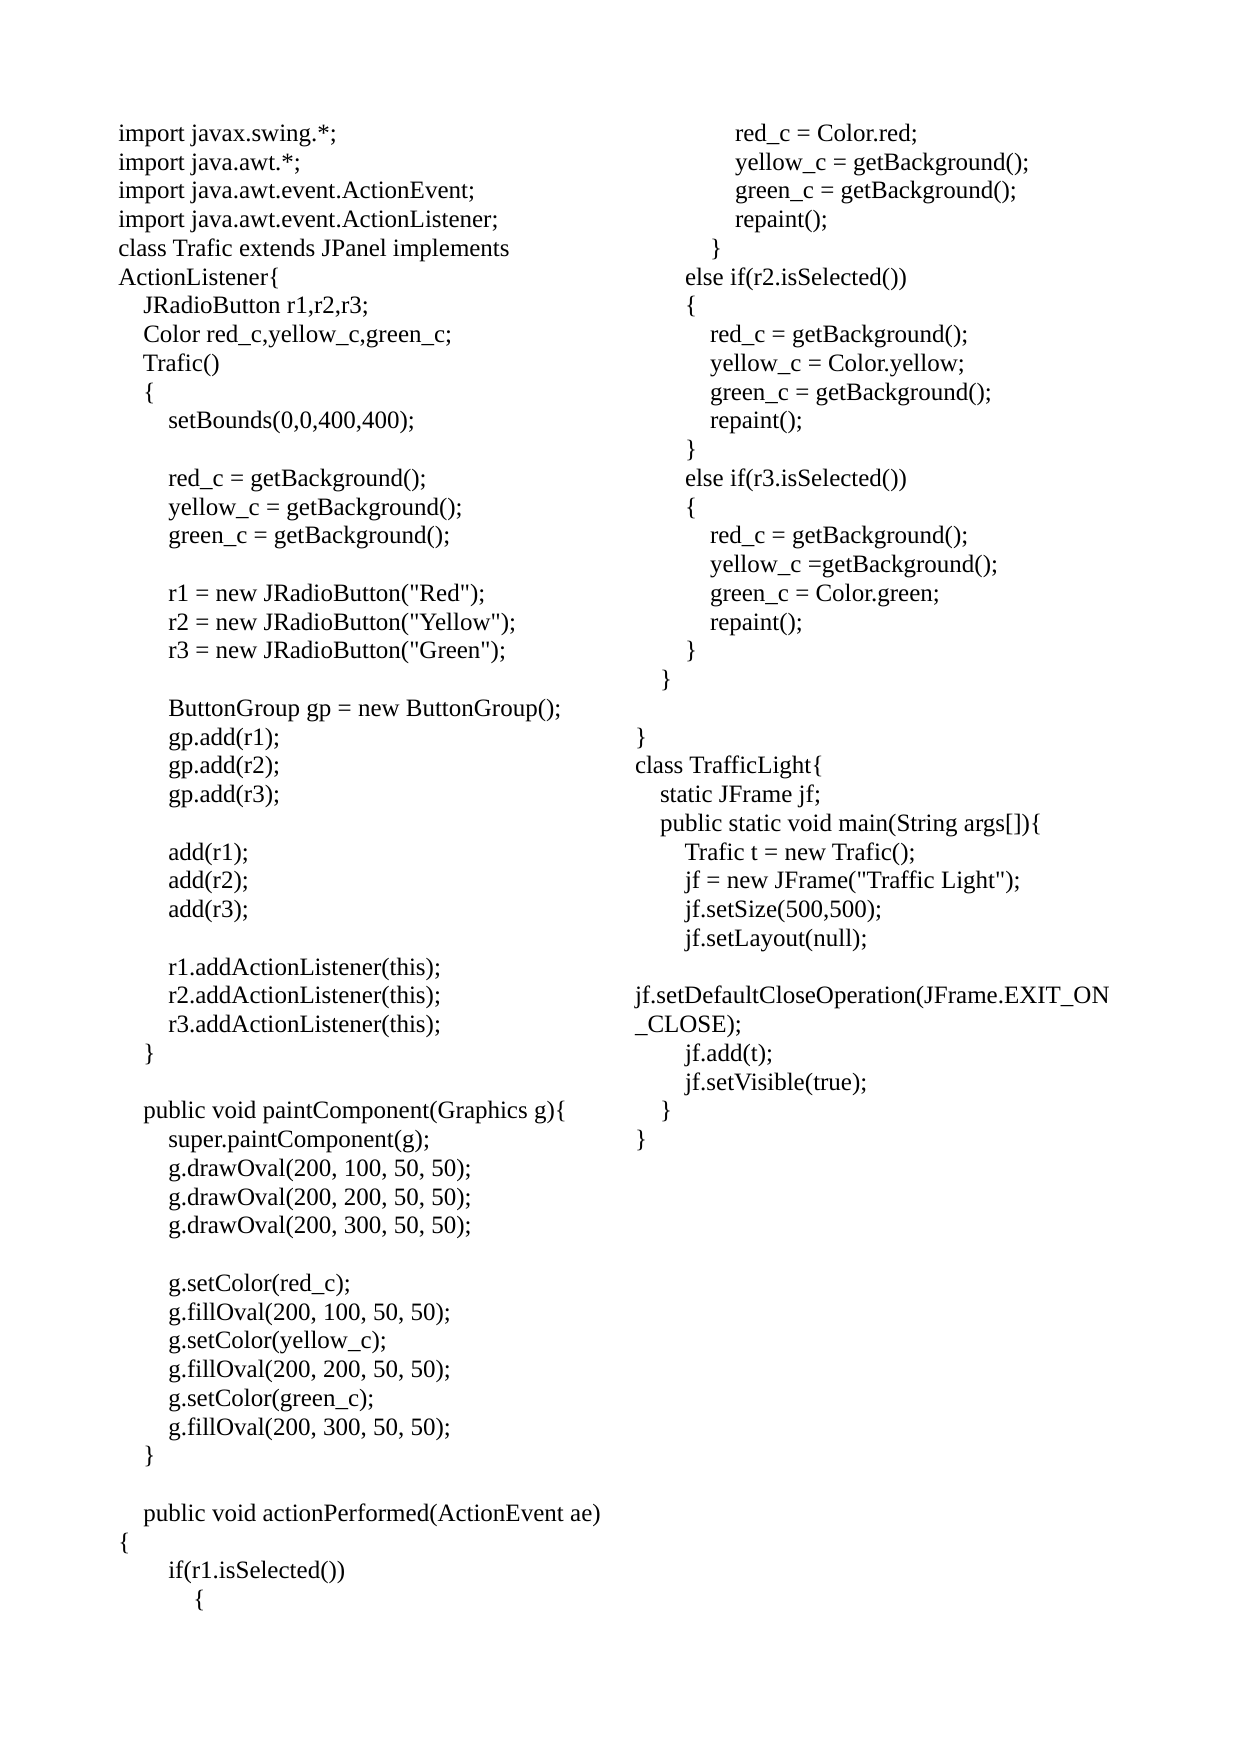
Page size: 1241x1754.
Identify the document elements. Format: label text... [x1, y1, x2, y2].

text static JFrame jf; [635, 779, 1122, 808]
text green_c = getBackground(); [635, 377, 1122, 406]
text r3.addActionListener(this); [118, 1009, 605, 1038]
text red_c = getBackground(); [118, 463, 605, 492]
text import java.awt.event.ActionListener; [118, 204, 605, 233]
text ButtonGroup gp = new ButtonGroup(); [118, 693, 605, 722]
text class TrafficLight{ [635, 751, 1122, 779]
text green_c = getBackground(); [635, 176, 1122, 204]
text add(r2); [118, 866, 605, 894]
text g.fillOval(200, 200, 50, 50); [118, 1354, 605, 1383]
text g.drawOval(200, 200, 50, 50); [118, 1182, 605, 1211]
text Color red_c,yellow_c,green_c; [118, 319, 605, 348]
text } [635, 664, 1122, 693]
text jf.setSize(500,500); [635, 894, 1122, 923]
text green_c = getBackground(); [118, 521, 605, 549]
text g.setColor(red_c); [118, 1268, 605, 1297]
text { [118, 1584, 605, 1613]
text yellow_c =getBackground(); [635, 549, 1122, 578]
text } [635, 434, 1122, 463]
text } [635, 636, 1122, 664]
text } [635, 722, 1122, 751]
text gp.add(r2); [118, 751, 605, 779]
text gp.add(r1); [118, 722, 605, 751]
text r2.addActionListener(this); [118, 981, 605, 1009]
text public void actionPerformed(ActionEvent ae){ [118, 1498, 605, 1556]
text } [635, 1124, 1122, 1153]
text add(r1); [118, 837, 605, 866]
text public static void main(String args[]){ [635, 808, 1122, 837]
text green_c = Color.green; [635, 578, 1122, 607]
text yellow_c = Color.yellow; [635, 348, 1122, 377]
text jf.setVisible(true); [635, 1067, 1122, 1096]
text gp.add(r3); [118, 779, 605, 808]
text class Trafic extends JPanel implements ActionListener{ [118, 233, 605, 291]
text Trafic() [118, 348, 605, 377]
text jf.add(t); [635, 1038, 1122, 1067]
text g.setColor(green_c); [118, 1383, 605, 1412]
text import javax.swing.*; [118, 118, 605, 147]
text { [635, 291, 1122, 319]
text repaint(); [635, 406, 1122, 434]
text g.fillOval(200, 100, 50, 50); [118, 1297, 605, 1326]
text g.drawOval(200, 300, 50, 50); [118, 1211, 605, 1239]
text else if(r2.isSelected()) [635, 262, 1122, 291]
text { [635, 492, 1122, 521]
text JRadioButton r1,r2,r3; [118, 291, 605, 319]
text repaint(); [635, 607, 1122, 636]
text } [118, 1441, 605, 1469]
text g.fillOval(200, 300, 50, 50); [118, 1412, 605, 1441]
text Trafic t = new Trafic(); [635, 837, 1122, 866]
text setBounds(0,0,400,400); [118, 406, 605, 434]
text yellow_c = getBackground(); [118, 492, 605, 521]
text } [635, 233, 1122, 262]
text } [118, 1038, 605, 1067]
text red_c = getBackground(); [635, 521, 1122, 549]
text red_c = Color.red; [635, 118, 1122, 147]
text add(r3); [118, 894, 605, 923]
text repaint(); [635, 204, 1122, 233]
text g.setColor(yellow_c); [118, 1326, 605, 1354]
text r1 = new JRadioButton("Red"); [118, 578, 605, 607]
text import java.awt.event.ActionEvent; [118, 176, 605, 204]
text r3 = new JRadioButton("Green"); [118, 636, 605, 664]
text r2 = new JRadioButton("Yellow"); [118, 607, 605, 636]
text if(r1.isSelected()) [118, 1556, 605, 1584]
text r1.addActionListener(this); [118, 952, 605, 981]
text g.drawOval(200, 100, 50, 50); [118, 1153, 605, 1182]
text super.paintComponent(g); [118, 1124, 605, 1153]
text public void paintComponent(Graphics g){ [118, 1096, 605, 1124]
text yellow_c = getBackground(); [635, 147, 1122, 176]
text } [635, 1096, 1122, 1124]
text jf.setLayout(null); [635, 923, 1122, 952]
text import java.awt.*; [118, 147, 605, 176]
text jf = new JFrame("Traffic Light"); [635, 866, 1122, 894]
text red_c = getBackground(); [635, 319, 1122, 348]
text else if(r3.isSelected()) [635, 463, 1122, 492]
text { [118, 377, 605, 406]
text jf.setDefaultCloseOperation(JFrame.EXIT_ON_CLOSE); [635, 952, 1122, 1038]
